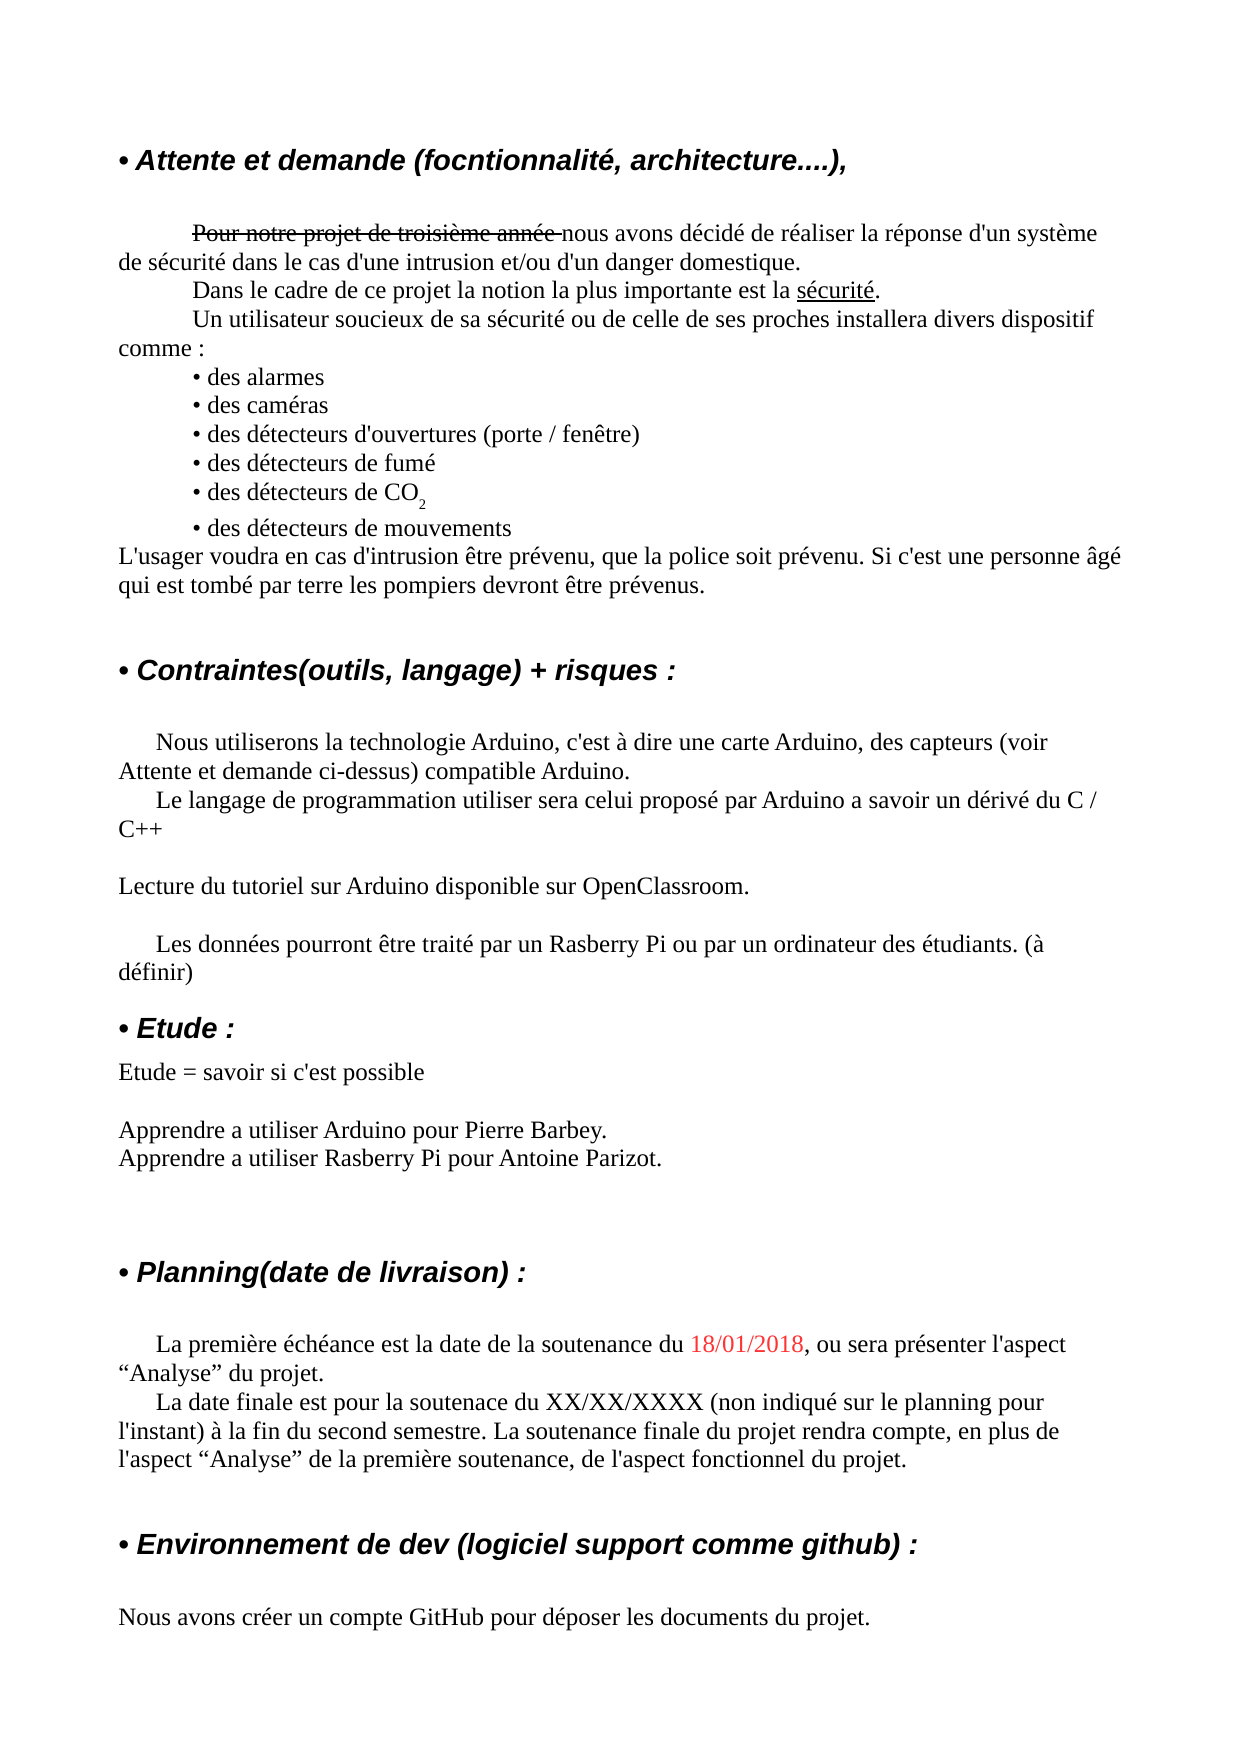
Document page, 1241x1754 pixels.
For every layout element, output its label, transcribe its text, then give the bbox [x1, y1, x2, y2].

text • des alarmes [118, 362, 1122, 390]
text Lecture du tutoriel sur Arduino disponible sur OpenClassroom. [118, 871, 1122, 900]
subtitle • Contraintes(outils, langage) + risques : [118, 653, 1122, 686]
text Un utilisateur soucieux de sa sécurité ou de celle de ses proches installera divers dispositif comme : [118, 304, 1122, 362]
subtitle • Etude : [118, 1011, 1122, 1045]
text • des détecteurs d'ouvertures (porte / fenêtre) [118, 419, 1122, 448]
text • des détecteurs de mouvements [118, 513, 1122, 541]
subtitle • Attente et demande (focntionnalité, architecture....), [118, 143, 1122, 177]
text Nous utiliserons la technologie Arduino, c'est à dire une carte Arduino, des capteurs (voir Attente et demande ci-dessus) compatible Arduino. [118, 727, 1122, 785]
text Etude = savoir si c'est possible [118, 1057, 1122, 1086]
subtitle • Environnement de dev (logiciel support comme github) : [118, 1527, 1122, 1561]
subtitle • Planning(date de livraison) : [118, 1255, 1122, 1288]
text • des détecteurs de fumé [118, 448, 1122, 477]
text Apprendre a utiliser Rasberry Pi pour Antoine Parizot. [118, 1143, 1122, 1172]
text Dans le cadre de ce projet la notion la plus importante est la sécurité. [118, 275, 1122, 304]
text La première échéance est la date de la soutenance du 18/01/2018, ou sera présenter l'aspect “Analyse” du projet. [118, 1329, 1122, 1387]
text Nous avons créer un compte GitHub pour déposer les documents du projet. [118, 1602, 1122, 1631]
text Les données pourront être traité par un Rasberry Pi ou par un ordinateur des étudiants. (à définir) [118, 929, 1122, 986]
text La date finale est pour la soutenace du XX/XX/XXXX (non indiqué sur le planning pour l'instant) à la fin du second semestre. La soutenance finale du projet rendra compte, en plus de l'aspect “Analyse” de la première soutenance, de l'aspect fonctionnel du projet. [118, 1387, 1122, 1473]
text L'usager voudra en cas d'intrusion être prévenu, que la police soit prévenu. Si c'est une personne âgé qui est tombé par terre les pompiers devront être prévenus. [118, 541, 1122, 599]
text Le langage de programmation utiliser sera celui proposé par Arduino a savoir un dérivé du C / C++ [118, 785, 1122, 842]
text • des détecteurs de CO2 [118, 477, 1122, 513]
text Pour notre projet de troisième année nous avons décidé de réaliser la réponse d'un système de sécurité dans le cas d'une intrusion et/ou d'un danger domestique. [118, 218, 1122, 275]
text • des caméras [118, 390, 1122, 419]
text Apprendre a utiliser Arduino pour Pierre Barbey. [118, 1115, 1122, 1143]
